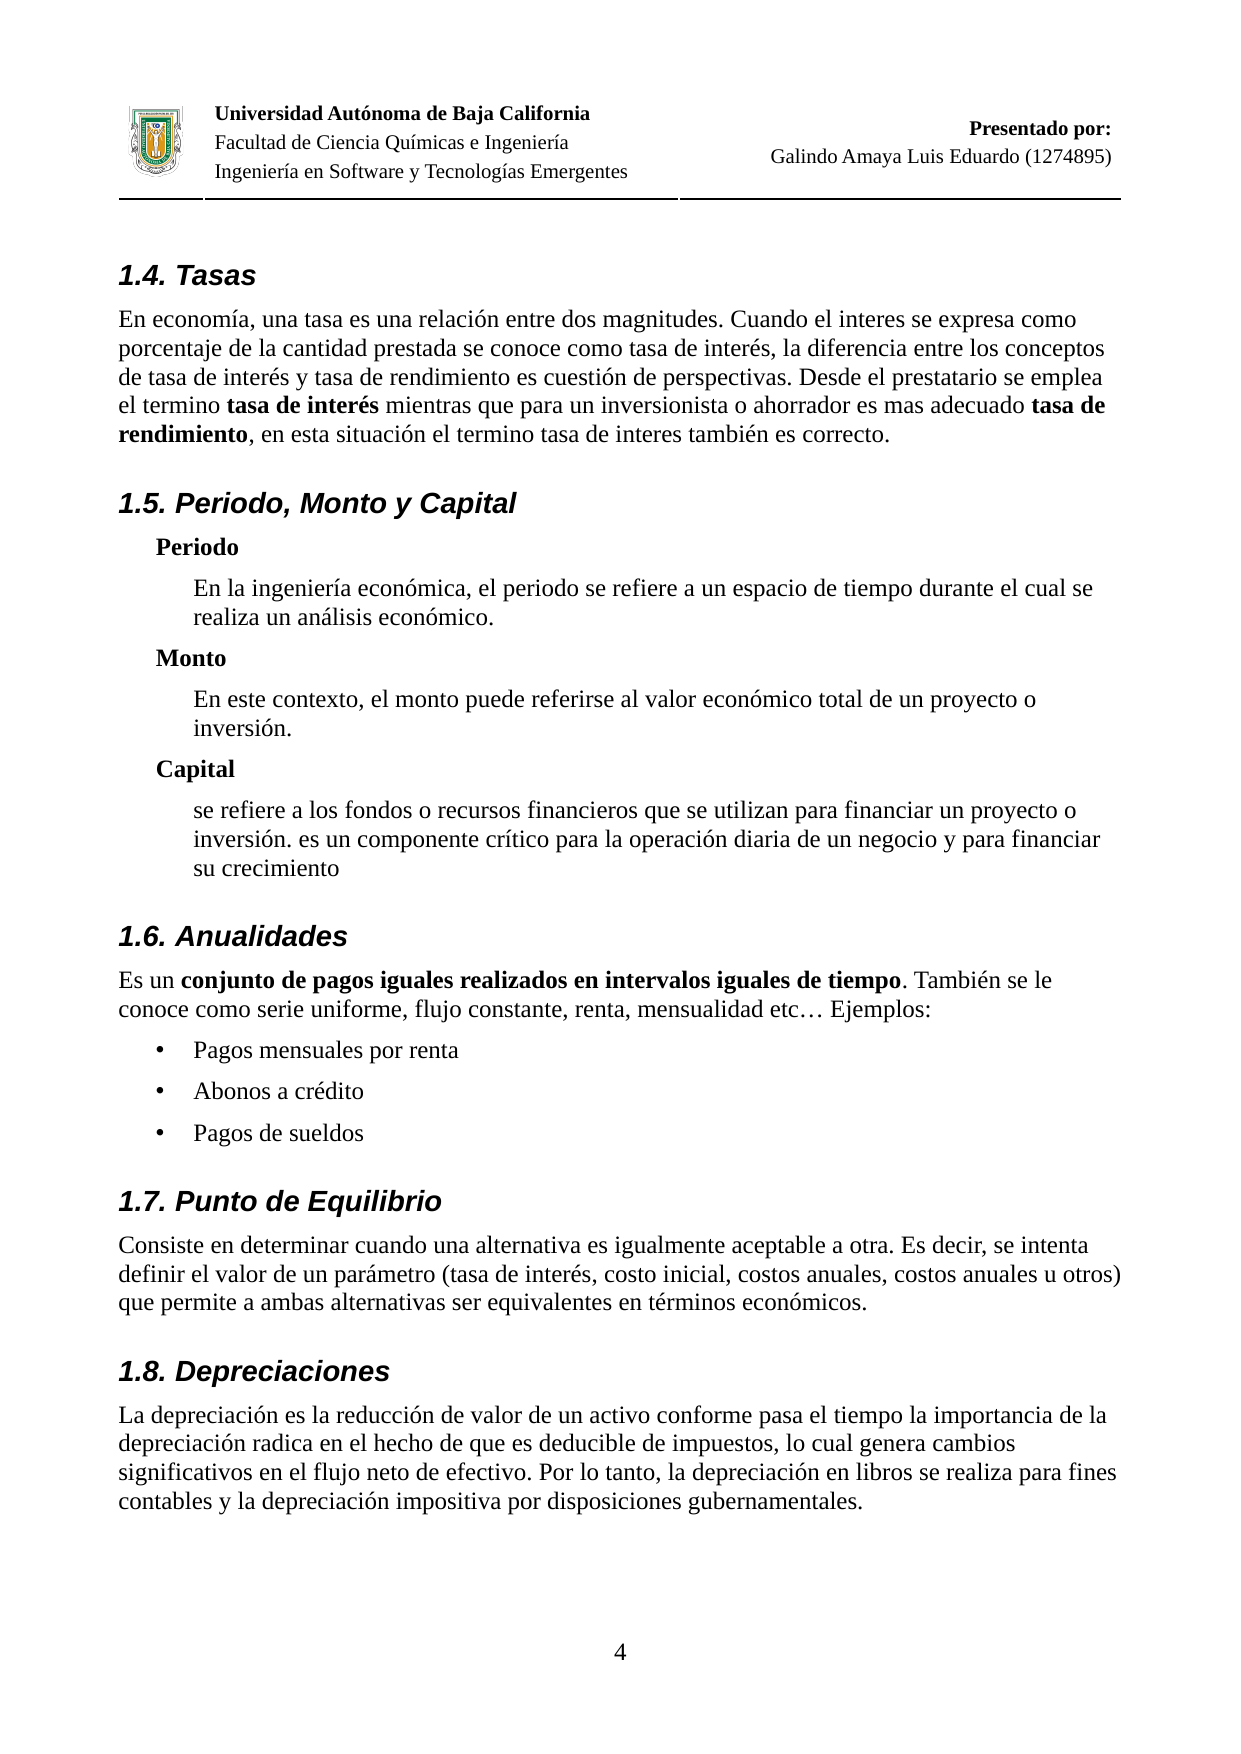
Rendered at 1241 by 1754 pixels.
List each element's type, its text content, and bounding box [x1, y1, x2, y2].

subtitle Punto de Equilibrio [118, 1184, 1122, 1217]
text La depreciación es la reducción de valor de un activo conforme pasa el tiempo la importancia de la depreciación radica en el hecho de que es deducible de impuestos, lo cual genera cambios significativos en el flujo neto de efectivo. Por lo tanto, la depreciación en libros se realiza para fines contables y la depreciación impositiva por disposiciones gubernamentales. [118, 1400, 1122, 1515]
list En la ingeniería económica, el periodo se refiere a un espacio de tiempo durante el cual se realiza un análisis económico. [118, 573, 1122, 630]
text En economía, una tasa es una relación entre dos magnitudes. Cuando el interes se expresa como porcentaje de la cantidad prestada se conoce como tasa de interés, la diferencia entre los conceptos de tasa de interés y tasa de rendimiento es cuestión de perspectivas. Desde el prestatario se emplea el termino tasa de interés mientras que para un inversionista o ahorrador es mas adecuado tasa de rendimiento, en esta situación el termino tasa de interes también es correcto. [118, 304, 1122, 448]
subtitle Anualidades [118, 919, 1122, 953]
list En este contexto, el monto puede referirse al valor económico total de un proyecto o inversión. [118, 684, 1122, 742]
list Pagos de sueldos [156, 1118, 1122, 1146]
list Pagos mensuales por renta [156, 1035, 1122, 1064]
list Monto [118, 643, 1122, 672]
subtitle Depreciaciones [118, 1354, 1122, 1387]
list Abonos a crédito [156, 1076, 1122, 1105]
subtitle Periodo, Monto y Capital [118, 486, 1122, 519]
text Es un conjunto de pagos iguales realizados en intervalos iguales de tiempo. También se le conoce como serie uniforme, flujo constante, renta, mensualidad etc… Ejemplos: [118, 965, 1122, 1023]
picture [128, 106, 184, 177]
text Consiste en determinar cuando una alternativa es igualmente aceptable a otra. Es decir, se intenta definir el valor de un parámetro (tasa de interés, costo inicial, costos anuales, costos anuales u otros) que permite a ambas alternativas ser equivalentes en términos económicos. [118, 1230, 1122, 1316]
list Capital [118, 754, 1122, 783]
list Periodo [118, 532, 1122, 560]
list se refiere a los fondos o recursos financieros que se utilizan para financiar un proyecto o inversión. es un componente crítico para la operación diaria de un negocio y para financiar su crecimiento [118, 795, 1122, 882]
subtitle Tasas [118, 258, 1122, 292]
